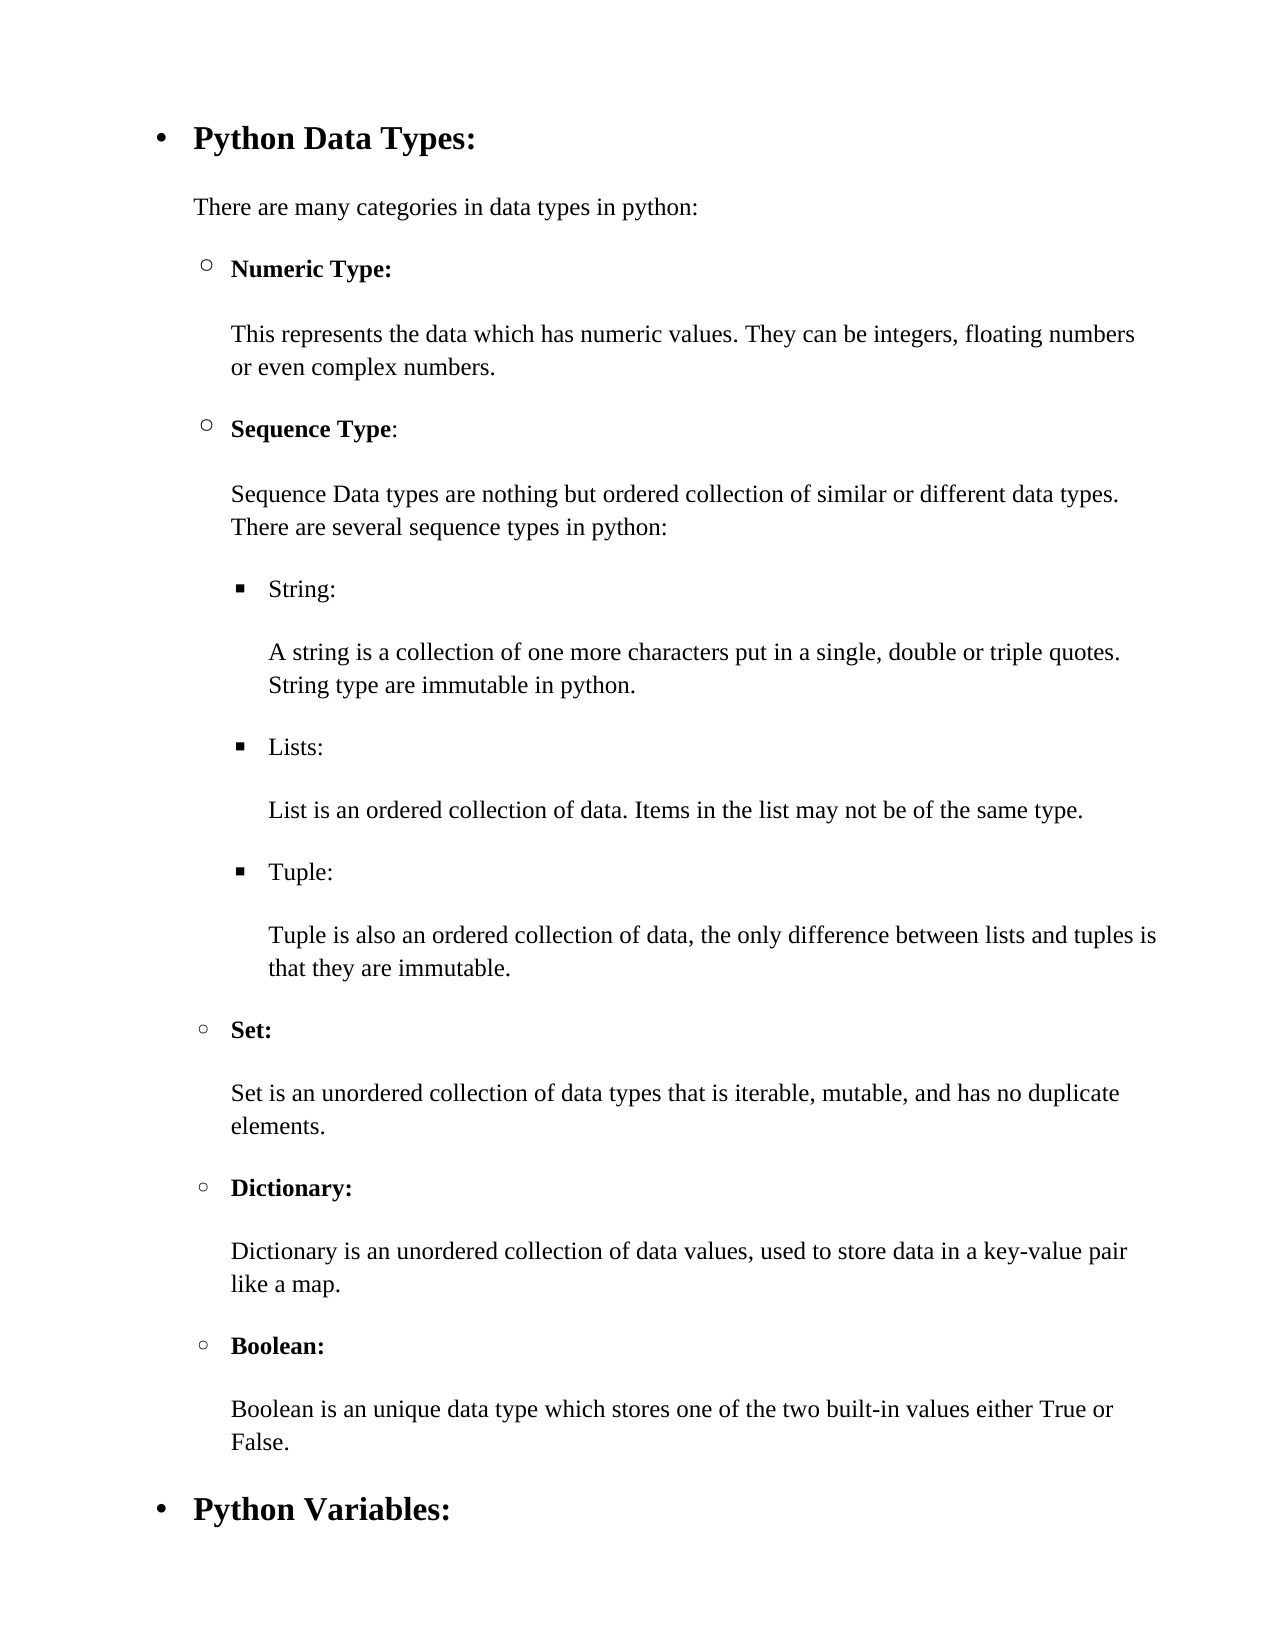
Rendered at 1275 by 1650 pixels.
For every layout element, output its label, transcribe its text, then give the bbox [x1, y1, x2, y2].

list Boolean: [193, 1331, 1157, 1360]
list Dictionary: [193, 1173, 1157, 1202]
list Sequence Type: [193, 414, 1157, 445]
list There are many categories in data types in python: [156, 192, 1157, 220]
list Sequence Data types are nothing but ordered collection of similar or different data types. There are several sequence types in python: [193, 479, 1157, 540]
list This represents the data which has numeric values. They can be integers, floating numbers or even complex numbers. [193, 319, 1157, 380]
list A string is a collection of one more characters put in a single, double or triple quotes. String type are immutable in python. [231, 637, 1157, 698]
list Lists: [231, 732, 1157, 761]
list Boolean is an unique data type which stores one of the two built-in values either True or False. [193, 1394, 1157, 1456]
list Dictionary is an unordered collection of data values, used to store data in a key-value pair like a map. [193, 1236, 1157, 1297]
list List is an ordered collection of data. Items in the list may not be of the same type. [231, 795, 1157, 823]
list Tuple is also an ordered collection of data, the only difference between lists and tuples is that they are immutable. [231, 920, 1157, 981]
list Python Variables: [156, 1489, 1157, 1528]
list Numeric Type: [193, 254, 1157, 285]
list Set: [193, 1015, 1157, 1044]
list Python Data Types: [156, 118, 1157, 156]
list Tuple: [231, 857, 1157, 886]
list String: [231, 574, 1157, 603]
list Set is an unordered collection of data types that is iterable, mutable, and has no duplicate elements. [193, 1078, 1157, 1139]
